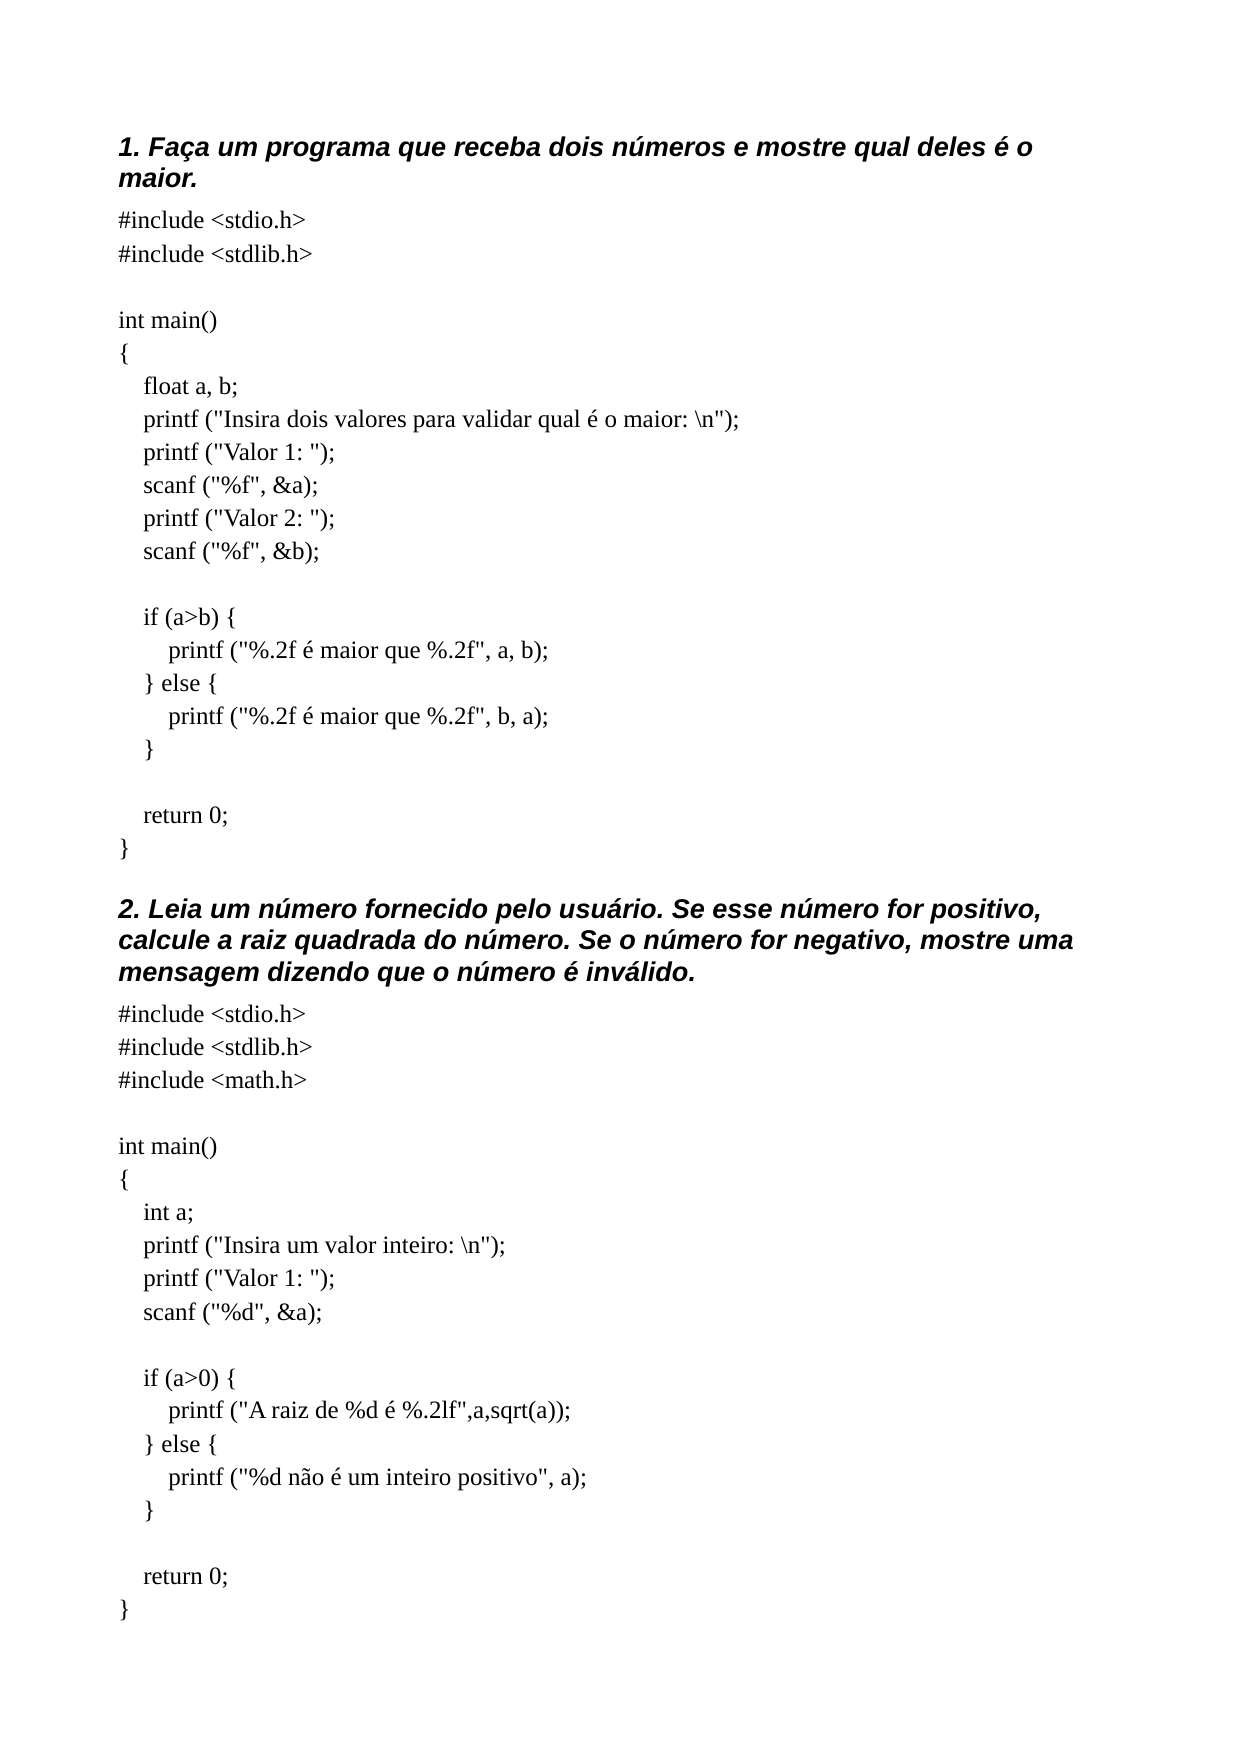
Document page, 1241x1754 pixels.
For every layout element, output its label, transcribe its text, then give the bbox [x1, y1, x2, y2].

subtitle 2. Leia um número fornecido pelo usuário. Se esse número for positivo, calcule a raiz quadrada do número. Se o número for negativo, mostre uma mensagem dizendo que o número é inválido. [118, 893, 1122, 987]
text #include <stdio.h> #include <stdlib.h> int main() { float a, b; printf ("Insira dois valores para validar qual é o maior: \n"); printf ("Valor 1: "); scanf ("%f", &a); printf ("Valor 2: "); scanf ("%f", &b); if (a>b) { printf ("%.2f é maior que %.2f", a, b); } else { printf ("%.2f é maior que %.2f", b, a); } return 0; } [118, 206, 1122, 862]
subtitle 1. Faça um programa que receba dois números e mostre qual deles é o maior. [118, 131, 1122, 193]
text #include <stdio.h> #include <stdlib.h> #include <math.h> int main() { int a; printf ("Insira um valor inteiro: \n"); printf ("Valor 1: "); scanf ("%d", &a); if (a>0) { printf ("A raiz de %d é %.2lf",a,sqrt(a)); } else { printf ("%d não é um inteiro positivo", a); } return 0; } [118, 999, 1122, 1622]
